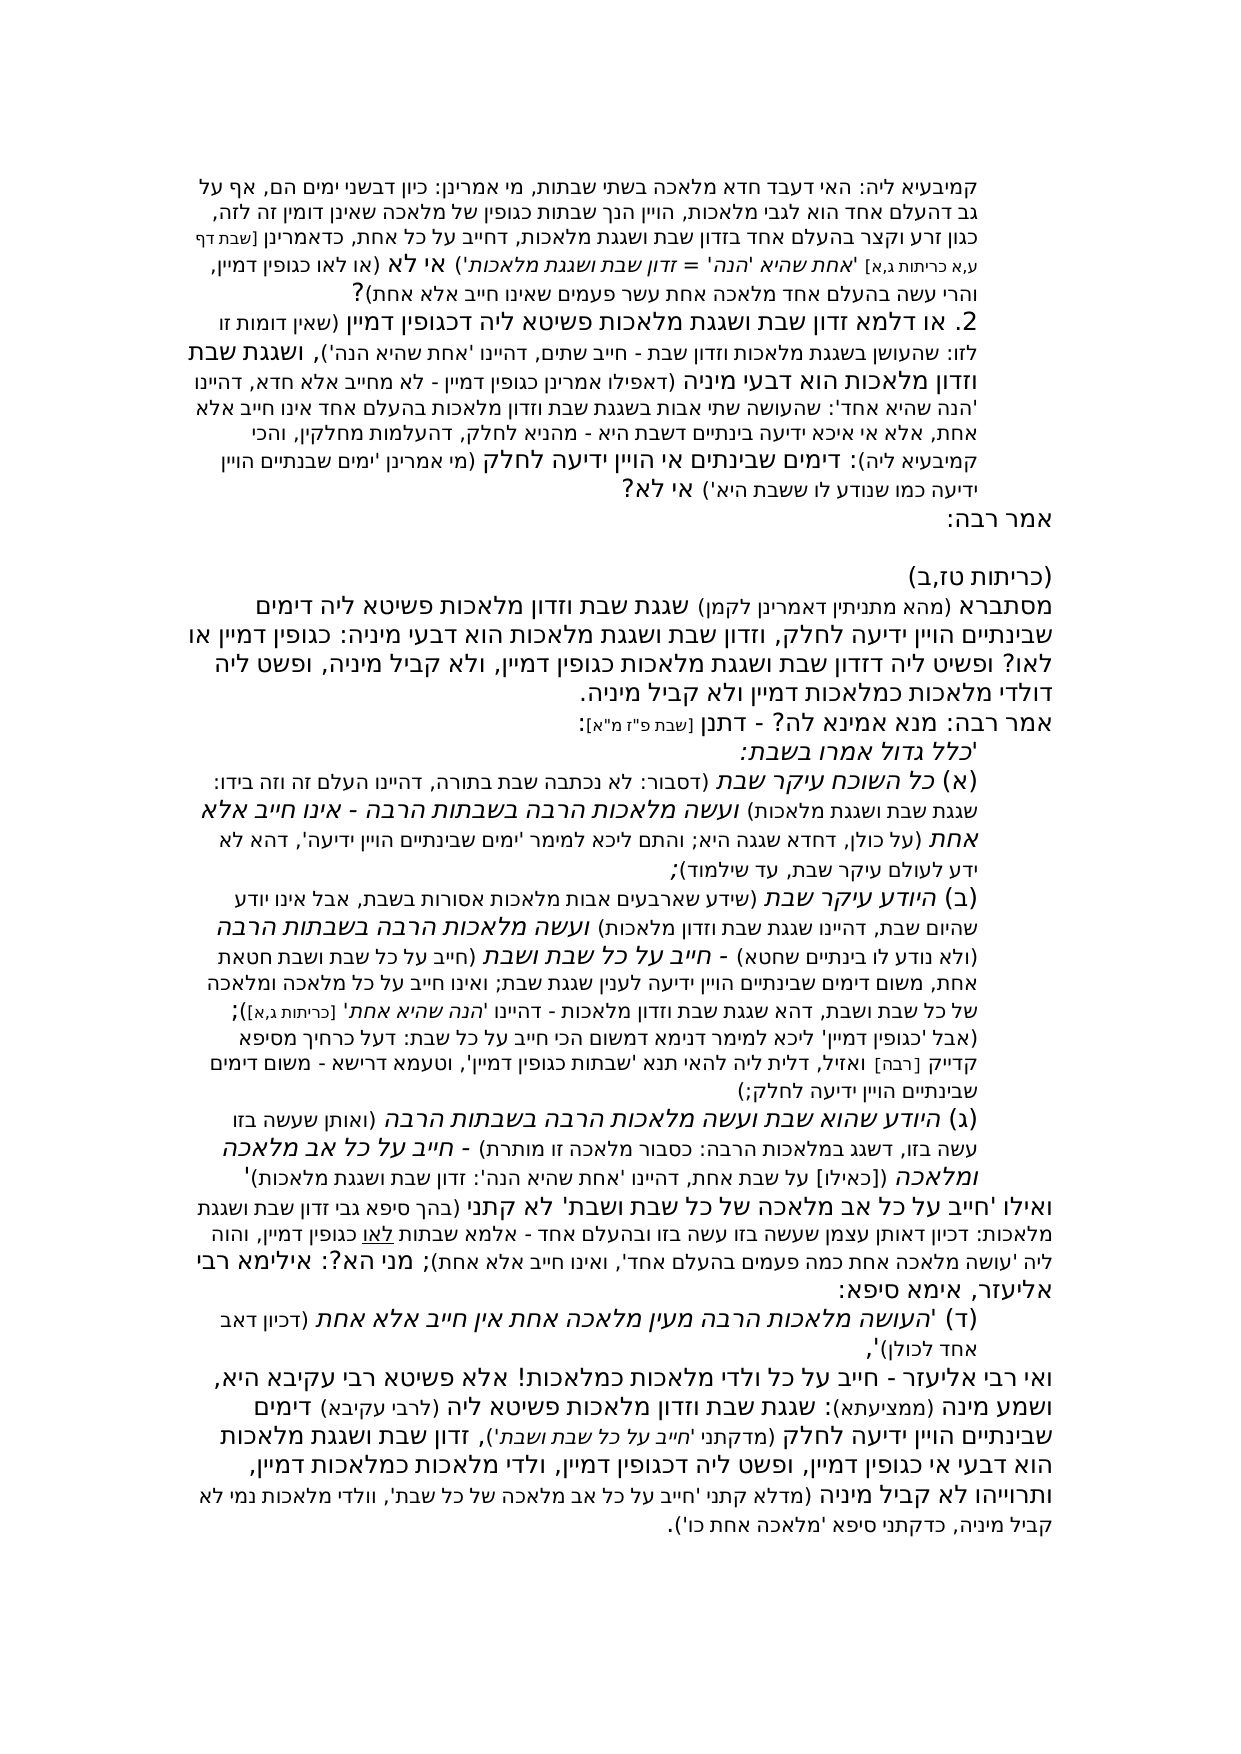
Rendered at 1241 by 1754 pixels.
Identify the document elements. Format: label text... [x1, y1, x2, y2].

text אמר רבה: מנא אמינא לה? - דתנן [שבת פ"ז מ"א]: [187, 708, 1053, 737]
text ואילו 'חייב על כל אב מלאכה של כל שבת ושבת' לא קתני (בהך סיפא גבי זדון שבת ושגגת מלאכות: דכיון דאותן עצמן שעשה בזו עשה בזו ובהעלם אחד - אלמא שבתות לאו כגופין דמיין, והוה ליה 'עושה מלאכה אחת כמה פעמים בהעלם אחד', ואינו חייב אלא אחת); מני הא?: אילימא רבי אליעזר, אימא סיפא: [187, 1192, 1053, 1304]
text (אבל 'כגופין דמיין' ליכא למימר דנימא דמשום הכי חייב על כל שבת: דעל כרחיך מסיפא קדייק [רבה] ואזיל, דלית ליה להאי תנא 'שבתות כגופין דמיין', וטעמא דרישא - משום דימים שבינתיים הויין ידיעה לחלק;) [187, 1025, 978, 1104]
text 'כלל גדול אמרו בשבת: [187, 737, 978, 766]
text (כריתות טז,ב) [187, 562, 1053, 591]
text (א) כל השוכח עיקר שבת (דסבור: לא נכתבה שבת בתורה, דהיינו העלם זה וזה בידו: שגגת שבת ושגגת מלאכות) ועשה מלאכות הרבה בשבתות הרבה - אינו חייב אלא אחת (על כולן, דחדא שגגה היא; והתם ליכא למימר 'ימים שבינתיים הויין ידיעה', דהא לא ידע לעולם עיקר שבת, עד שילמוד); [187, 766, 978, 883]
text קמיבעיא ליה: האי דעבד חדא מלאכה בשתי שבתות, מי אמרינן: כיון דבשני ימים הם, אף על גב דהעלם אחד הוא לגבי מלאכות, הויין הנך שבתות כגופין של מלאכה שאינן דומין זה לזה, כגון זרע וקצר בהעלם אחד בזדון שבת ושגגת מלאכות, דחייב על כל אחת, כדאמרינן [שבת דף ע,א כריתות ג,א] 'אחת שהיא 'הנה' = זדון שבת ושגגת מלאכות') אי לא (או לאו כגופין דמיין, והרי עשה בהעלם אחד מלאכה אחת עשר פעמים שאינו חייב אלא אחת)? [187, 174, 978, 307]
text אמר רבה: [187, 504, 1053, 533]
text (ג) היודע שהוא שבת ועשה מלאכות הרבה בשבתות הרבה (ואותן שעשה בזו עשה בזו, דשגג במלאכות הרבה: כסבור מלאכה זו מותרת) - חייב על כל אב מלאכה ומלאכה ([כאילו] על שבת אחת, דהיינו 'אחת שהיא הנה': זדון שבת ושגגת מלאכות)' [187, 1104, 978, 1192]
text (ב) היודע עיקר שבת (שידע שארבעים אבות מלאכות אסורות בשבת, אבל אינו יודע שהיום שבת, דהיינו שגגת שבת וזדון מלאכות) ועשה מלאכות הרבה בשבתות הרבה (ולא נודע לו בינתיים שחטא) - חייב על כל שבת ושבת (חייב על כל שבת ושבת חטאת אחת, משום דימים שבינתיים הויין ידיעה לענין שגגת שבת; ואינו חייב על כל מלאכה ומלאכה של כל שבת ושבת, דהא שגגת שבת וזדון מלאכות - דהיינו 'הנה שהיא אחת' [כריתות ג,א]); [187, 883, 978, 1025]
text 2. או דלמא זדון שבת ושגגת מלאכות פשיטא ליה דכגופין דמיין (שאין דומות זו לזו: שהעושן בשגגת מלאכות וזדון שבת - חייב שתים, דהיינו 'אחת שהיא הנה'), ושגגת שבת וזדון מלאכות הוא דבעי מיניה (דאפילו אמרינן כגופין דמיין - לא מחייב אלא חדא, דהיינו 'הנה שהיא אחד': שהעושה שתי אבות בשגגת שבת וזדון מלאכות בהעלם אחד אינו חייב אלא אחת, אלא אי איכא ידיעה בינתיים דשבת היא - מהניא לחלק, דהעלמות מחלקין, והכי קמיבעיא ליה): דימים שבינתים אי הויין ידיעה לחלק (מי אמרינן 'ימים שבנתיים הויין ידיעה כמו שנודע לו ששבת היא') אי לא? [187, 307, 978, 504]
text מסתברא (מהא מתניתין דאמרינן לקמן) שגגת שבת וזדון מלאכות פשיטא ליה דימים שבינתיים הויין ידיעה לחלק, וזדון שבת ושגגת מלאכות הוא דבעי מיניה: כגופין דמיין או לאו? ופשיט ליה דזדון שבת ושגגת מלאכות כגופין דמיין, ולא קביל מיניה, ופשט ליה דולדי מלאכות כמלאכות דמיין ולא קביל מיניה. [187, 591, 1053, 708]
text ואי רבי אליעזר - חייב על כל ולדי מלאכות כמלאכות! אלא פשיטא רבי עקיבא היא, ושמע מינה (ממציעתא): שגגת שבת וזדון מלאכות פשיטא ליה (לרבי עקיבא) דימים שבינתיים הויין ידיעה לחלק (מדקתני 'חייב על כל שבת ושבת'), זדון שבת ושגגת מלאכות הוא דבעי אי כגופין דמיין, ופשט ליה דכגופין דמיין, ולדי מלאכות כמלאכות דמיין, ותרוייהו לא קביל מיניה (מדלא קתני 'חייב על כל אב מלאכה של כל שבת', וולדי מלאכות נמי לא קביל מיניה, כדקתני סיפא 'מלאכה אחת כו'). [187, 1363, 1053, 1538]
text (ד) 'העושה מלאכות הרבה מעין מלאכה אחת אין חייב אלא אחת (דכיון דאב אחד לכולן)', [187, 1304, 978, 1363]
